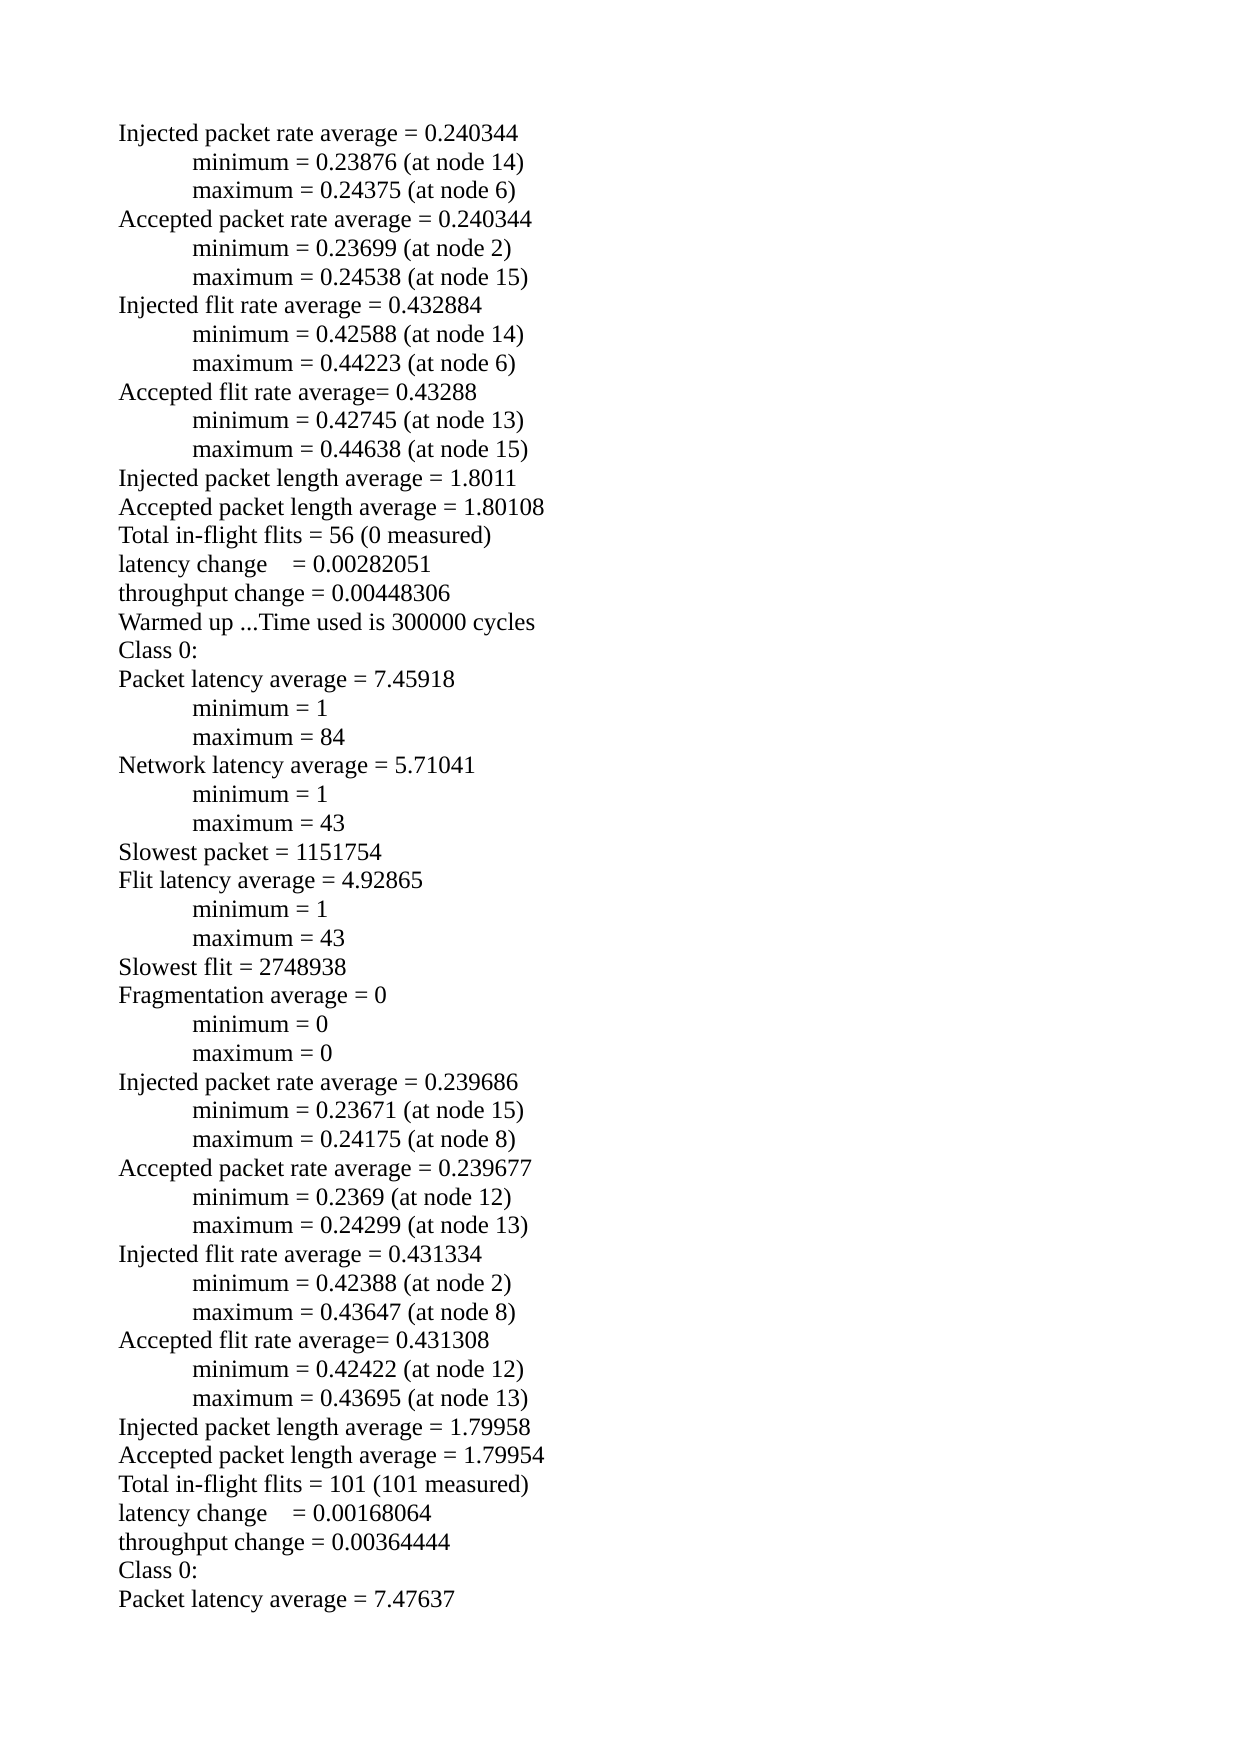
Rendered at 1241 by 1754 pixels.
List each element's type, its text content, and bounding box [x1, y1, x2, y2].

text minimum = 0.2369 (at node 12) [118, 1182, 1122, 1211]
text maximum = 0.24299 (at node 13) [118, 1211, 1122, 1239]
text minimum = 0.23876 (at node 14) [118, 147, 1122, 176]
text Injected packet length average = 1.79958 [118, 1412, 1122, 1441]
text Slowest packet = 1151754 [118, 837, 1122, 866]
text minimum = 0.42422 (at node 12) [118, 1354, 1122, 1383]
text minimum = 0.42588 (at node 14) [118, 319, 1122, 348]
text Fragmentation average = 0 [118, 981, 1122, 1009]
text latency change = 0.00168064 [118, 1498, 1122, 1527]
text Warmed up ...Time used is 300000 cycles [118, 607, 1122, 636]
text Network latency average = 5.71041 [118, 751, 1122, 779]
text latency change = 0.00282051 [118, 549, 1122, 578]
text maximum = 0.43695 (at node 13) [118, 1383, 1122, 1412]
text Injected flit rate average = 0.432884 [118, 291, 1122, 319]
text maximum = 43 [118, 923, 1122, 952]
text Total in-flight flits = 101 (101 measured) [118, 1469, 1122, 1498]
text minimum = 0.42745 (at node 13) [118, 406, 1122, 434]
text Class 0: [118, 636, 1122, 664]
text minimum = 1 [118, 894, 1122, 923]
text Total in-flight flits = 56 (0 measured) [118, 521, 1122, 549]
text maximum = 0.44638 (at node 15) [118, 434, 1122, 463]
text Accepted packet rate average = 0.239677 [118, 1153, 1122, 1182]
text Packet latency average = 7.45918 [118, 664, 1122, 693]
text Flit latency average = 4.92865 [118, 866, 1122, 894]
text throughput change = 0.00448306 [118, 578, 1122, 607]
text Packet latency average = 7.47637 [118, 1584, 1122, 1613]
text Injected packet rate average = 0.240344 [118, 118, 1122, 147]
text maximum = 84 [118, 722, 1122, 751]
text Slowest flit = 2748938 [118, 952, 1122, 981]
text throughput change = 0.00364444 [118, 1527, 1122, 1556]
text minimum = 0.23699 (at node 2) [118, 233, 1122, 262]
text maximum = 0.43647 (at node 8) [118, 1297, 1122, 1326]
text Accepted flit rate average= 0.431308 [118, 1326, 1122, 1354]
text Accepted packet length average = 1.79954 [118, 1441, 1122, 1469]
text Accepted flit rate average= 0.43288 [118, 377, 1122, 406]
text maximum = 0.24538 (at node 15) [118, 262, 1122, 291]
text maximum = 0 [118, 1038, 1122, 1067]
text maximum = 0.24175 (at node 8) [118, 1124, 1122, 1153]
text maximum = 0.24375 (at node 6) [118, 176, 1122, 204]
text minimum = 0.42388 (at node 2) [118, 1268, 1122, 1297]
text minimum = 1 [118, 693, 1122, 722]
text Class 0: [118, 1556, 1122, 1584]
text Injected packet rate average = 0.239686 [118, 1067, 1122, 1096]
text Injected packet length average = 1.8011 [118, 463, 1122, 492]
text minimum = 0 [118, 1009, 1122, 1038]
text Accepted packet length average = 1.80108 [118, 492, 1122, 521]
text Injected flit rate average = 0.431334 [118, 1239, 1122, 1268]
text minimum = 0.23671 (at node 15) [118, 1096, 1122, 1124]
text Accepted packet rate average = 0.240344 [118, 204, 1122, 233]
text maximum = 43 [118, 808, 1122, 837]
text maximum = 0.44223 (at node 6) [118, 348, 1122, 377]
text minimum = 1 [118, 779, 1122, 808]
